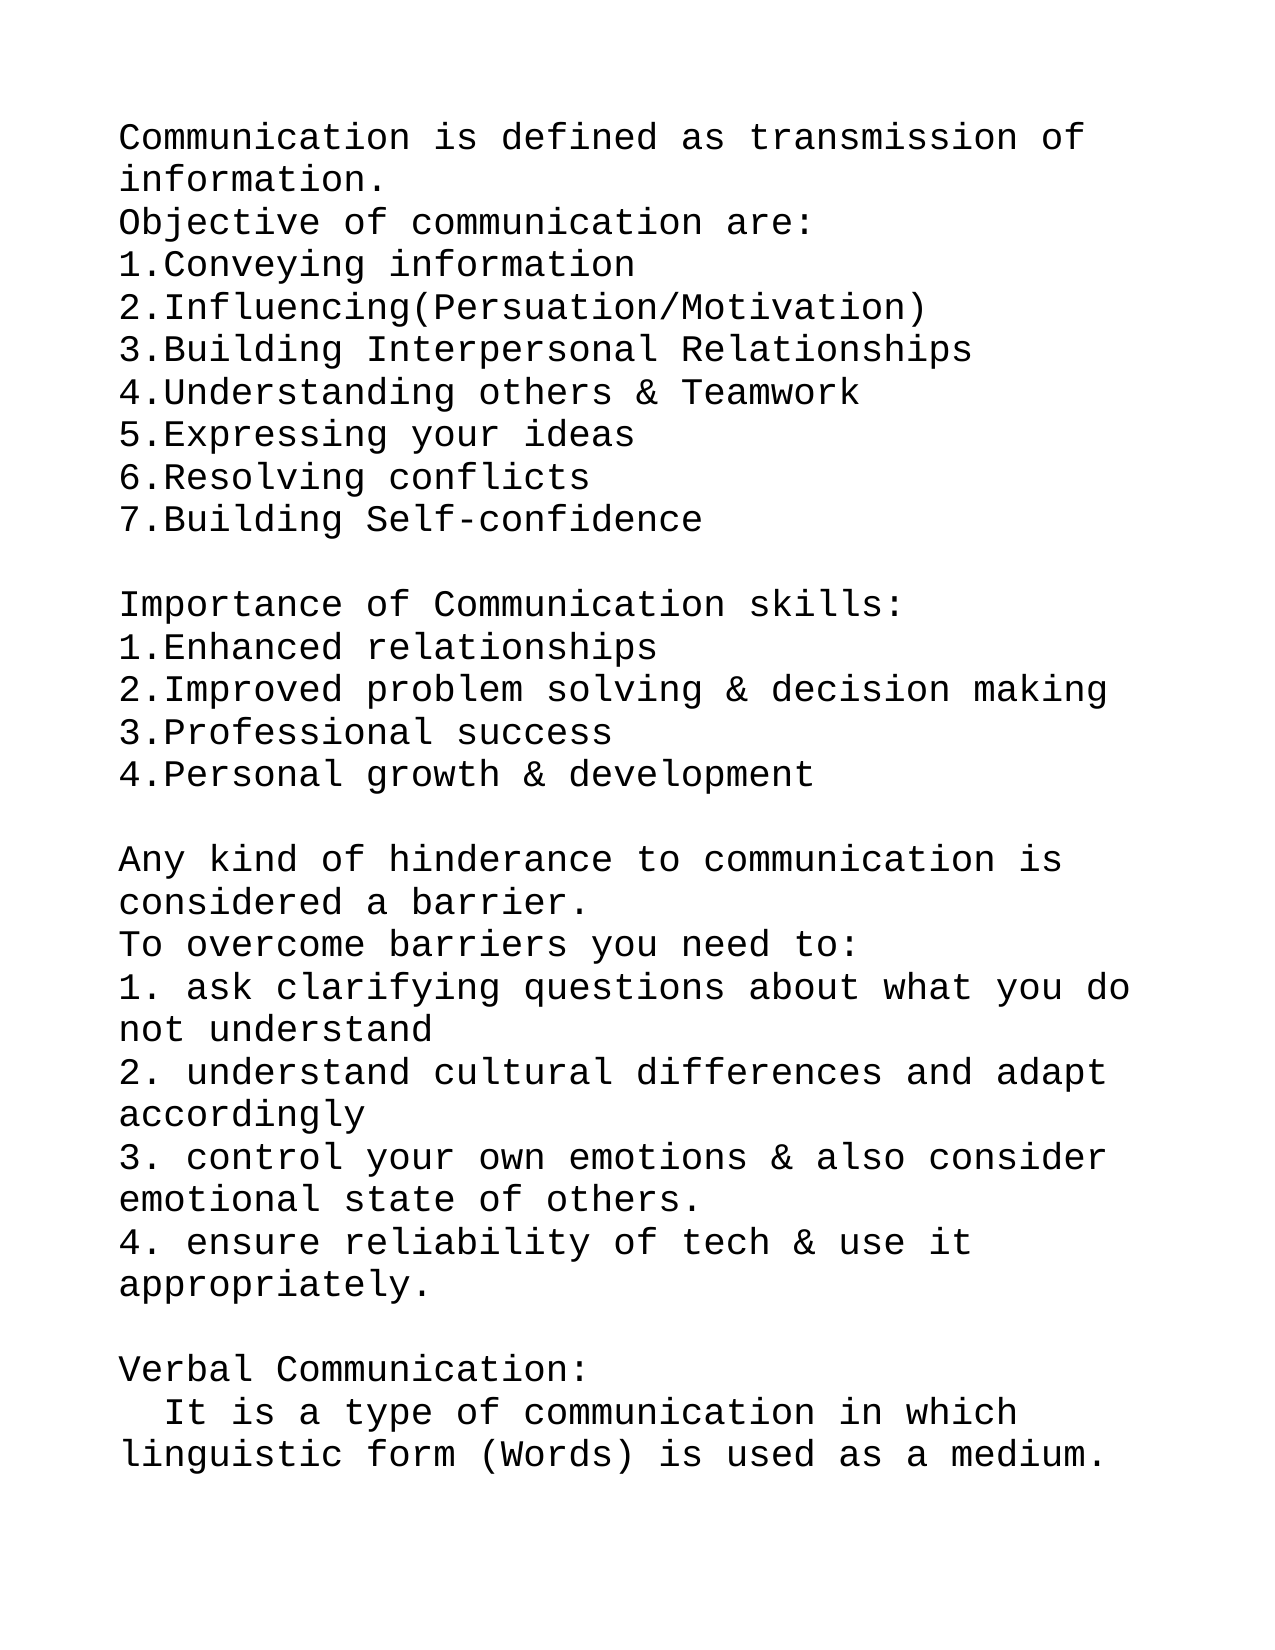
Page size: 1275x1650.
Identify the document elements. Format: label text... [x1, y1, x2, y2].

text 3. control your own emotions & also consider emotional state of others. [118, 1138, 1157, 1223]
text 1. ask clarifying questions about what you do not understand [118, 968, 1157, 1053]
text 2. understand cultural differences and adapt accordingly [118, 1053, 1157, 1138]
text Importance of Communication skills: [118, 586, 1157, 628]
text 5.Expressing your ideas [118, 416, 1157, 458]
text To overcome barriers you need to: [118, 926, 1157, 968]
text Objective of communication are: [118, 203, 1157, 246]
text 1.Enhanced relationships [118, 628, 1157, 671]
text 3.Building Interpersonal Relationships [118, 331, 1157, 373]
text 7.Building Self-confidence [118, 501, 1157, 543]
text 1.Conveying information [118, 246, 1157, 288]
text 4. ensure reliability of tech & use it appropriately. [118, 1223, 1157, 1308]
text 6.Resolving conflicts [118, 458, 1157, 501]
text 3.Professional success [118, 713, 1157, 756]
text 2.Influencing(Persuation/Motivation) [118, 288, 1157, 331]
text Communication is defined as transmission of information. [118, 118, 1157, 203]
text 2.Improved problem solving & decision making [118, 671, 1157, 713]
text It is a type of communication in which linguistic form (Words) is used as a medium. [118, 1393, 1157, 1478]
text 4.Personal growth & development [118, 756, 1157, 798]
text Any kind of hinderance to communication is considered a barrier. [118, 841, 1157, 926]
text Verbal Communication: [118, 1351, 1157, 1393]
text 4.Understanding others & Teamwork [118, 373, 1157, 416]
